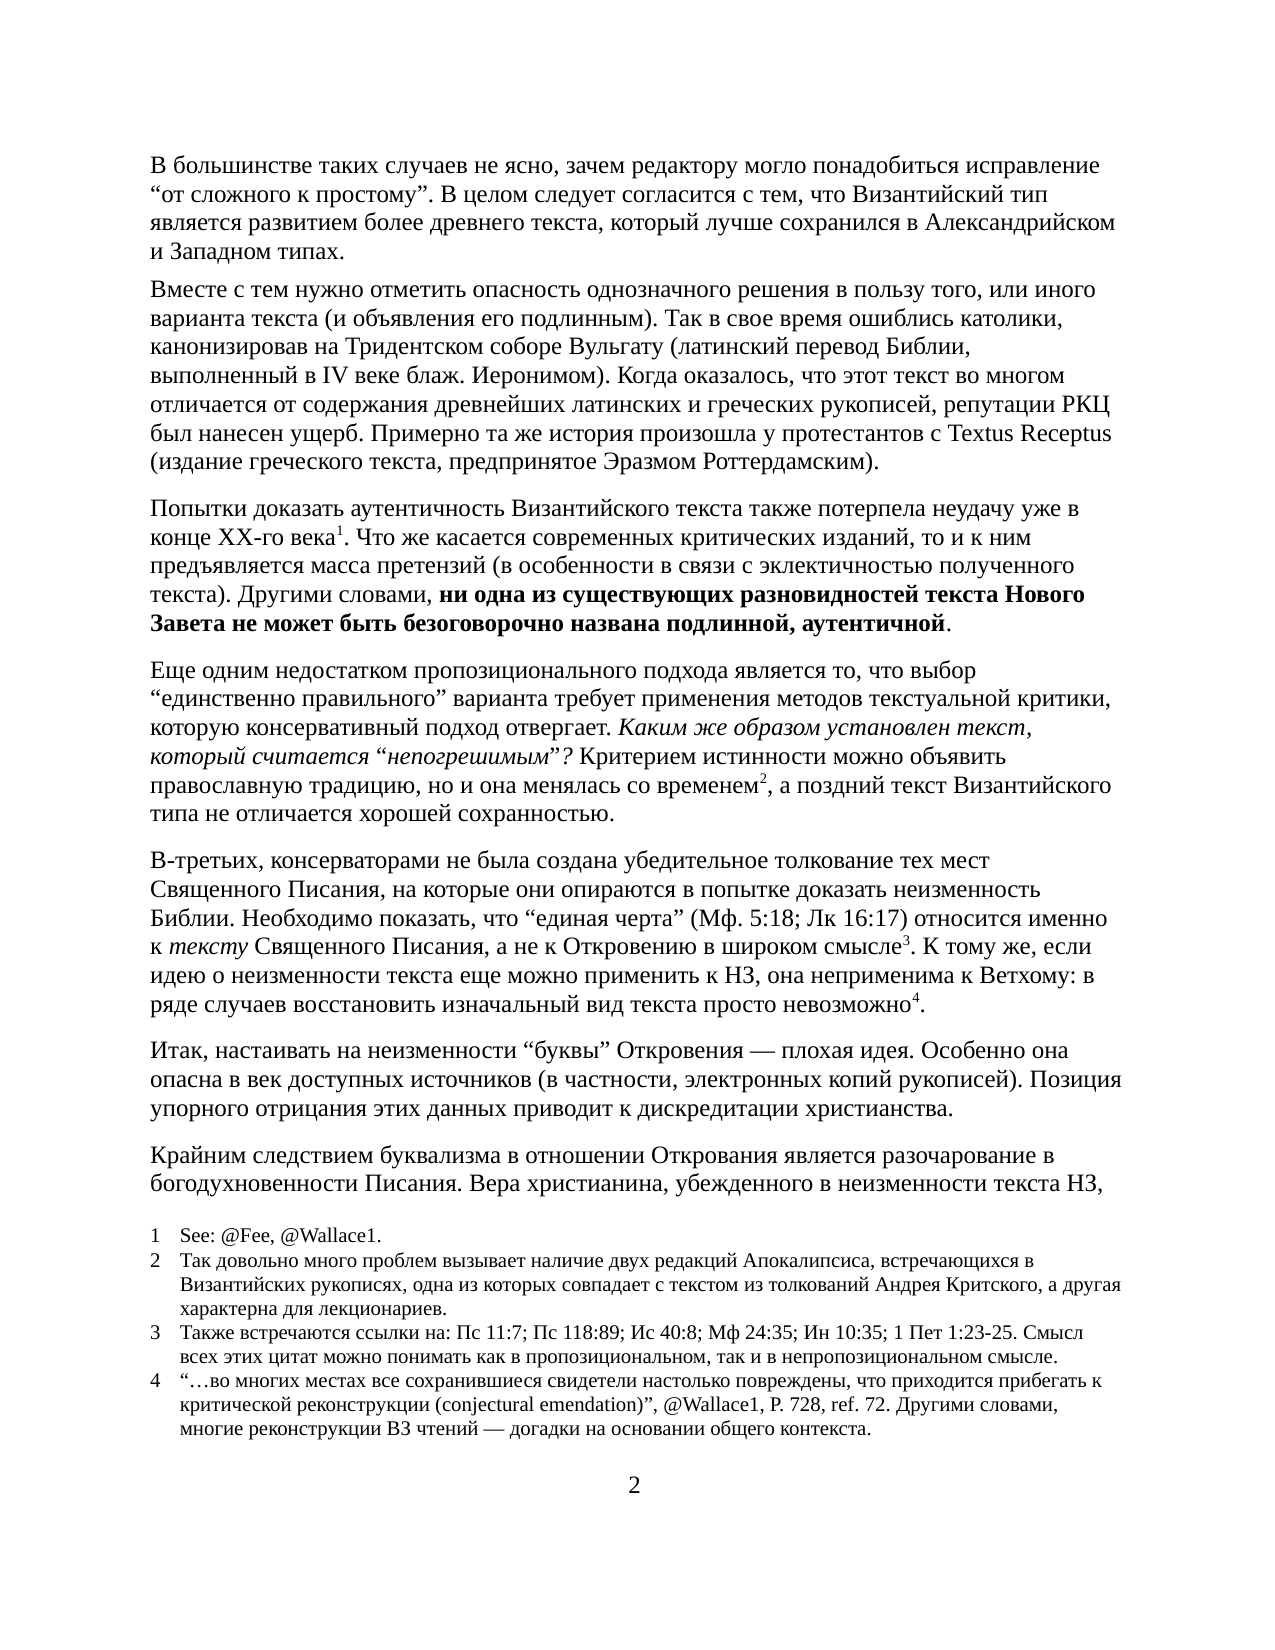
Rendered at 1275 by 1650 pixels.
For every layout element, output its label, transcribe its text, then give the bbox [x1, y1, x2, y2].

text Также встречаются ссылки на: Пс 11:7; Пс 118:89; Ис 40:8; Мф 24:35; Ин 10:35; 1 Пет 1:23-25. Смысл всех этих цитат можно понимать как в пропозициональном, так и в непропозициональном смысле. [150, 1320, 1125, 1368]
text Вместе с тем нужно отметить опасность однозначного решения в пользу того, или иного варианта текста (и объявления его подлинным). Так в свое время ошиблись католики, канонизировав на Тридентском соборе Вульгату (латинский перевод Библии, выполненный в IV веке блаж. Иеронимом). Когда оказалось, что этот текст во многом отличается от содержания древнейших латинских и греческих рукописей, репутации РКЦ был нанесен ущерб. Примерно та же история произошла у протестантов с Textus Receptus (издание греческого текста, предпринятое Эразмом Роттердамским). [150, 274, 1125, 475]
text “…во многих местах все сохранившиеся свидетели настолько повреждены, что приходится прибегать к критической реконструкции (conjectural emendation)”, @Wallace1, P. 728, ref. 72. Другими словами, многие реконструкции ВЗ чтений — догадки на основании общего контекста. [150, 1368, 1125, 1440]
text Крайним следствием буквализма в отношении Открования является разочарование в богодухновенности Писания. Вера христианина, убежденного в неизменности текста НЗ, [150, 1140, 1125, 1197]
text See: @Fee, @Wallace1. [150, 1223, 1125, 1247]
text Итак, настаивать на неизменности “буквы” Откровения — плохая идея. Особенно она опасна в век доступных источников (в частности, электронных копий рукописей). Позиция упорного отрицания этих данных приводит к дискредитации христианства. [150, 1036, 1125, 1122]
text Попытки доказать аутентичность Византийского текста также потерпела неудачу уже в конце XX-го века. Что же касается современных критических изданий, то и к ним предъявляется масса претензий (в особенности в связи с эклектичностью полученного текста). Другими словами, ни одна из существующих разновидностей текста Нового Завета не может быть безоговорочно названа подлинной, аутентичной. [150, 493, 1125, 637]
text В-третьих, консерваторами не была создана убедительное толкование тех мест Священного Писания, на которые они опираются в попытке доказать неизменность Библии. Необходимо показать, что “единая черта” (Мф. 5:18; Лк 16:17) относится именно к тексту Священного Писания, а не к Откровению в широком смысле. К тому же, если идею о неизменности текста еще можно применить к НЗ, она неприменима к Ветхому: в ряде случаев восстановить изначальный вид текста просто невозможно. [150, 845, 1125, 1018]
text Так довольно много проблем вызывает наличие двух редакций Апокалипсиса, встречающихся в Византийских рукописях, одна из которых совпадает с текстом из толкований Андрея Критского, а другая характерна для лекционариев. [150, 1247, 1125, 1320]
text В большинстве таких случаев не ясно, зачем редактору могло понадобиться исправление “от сложного к простому”. В целом следует согласится с тем, что Византийский тип является развитием более древнего текста, который лучше сохранился в Александрийском и Западном типах. [150, 150, 1125, 265]
text Еще одним недостатком пропозиционального подхода является то, что выбор “единственно правильного” варианта требует применения методов текстуальной критики, которую консервативный подход отвергает. Каким же образом установлен текст, который считается “непогрешимым”? Критерием истинности можно объявить православную традицию, но и она менялась со временем, а поздний текст Византийского типа не отличается хорошей сохранностью. [150, 655, 1125, 827]
